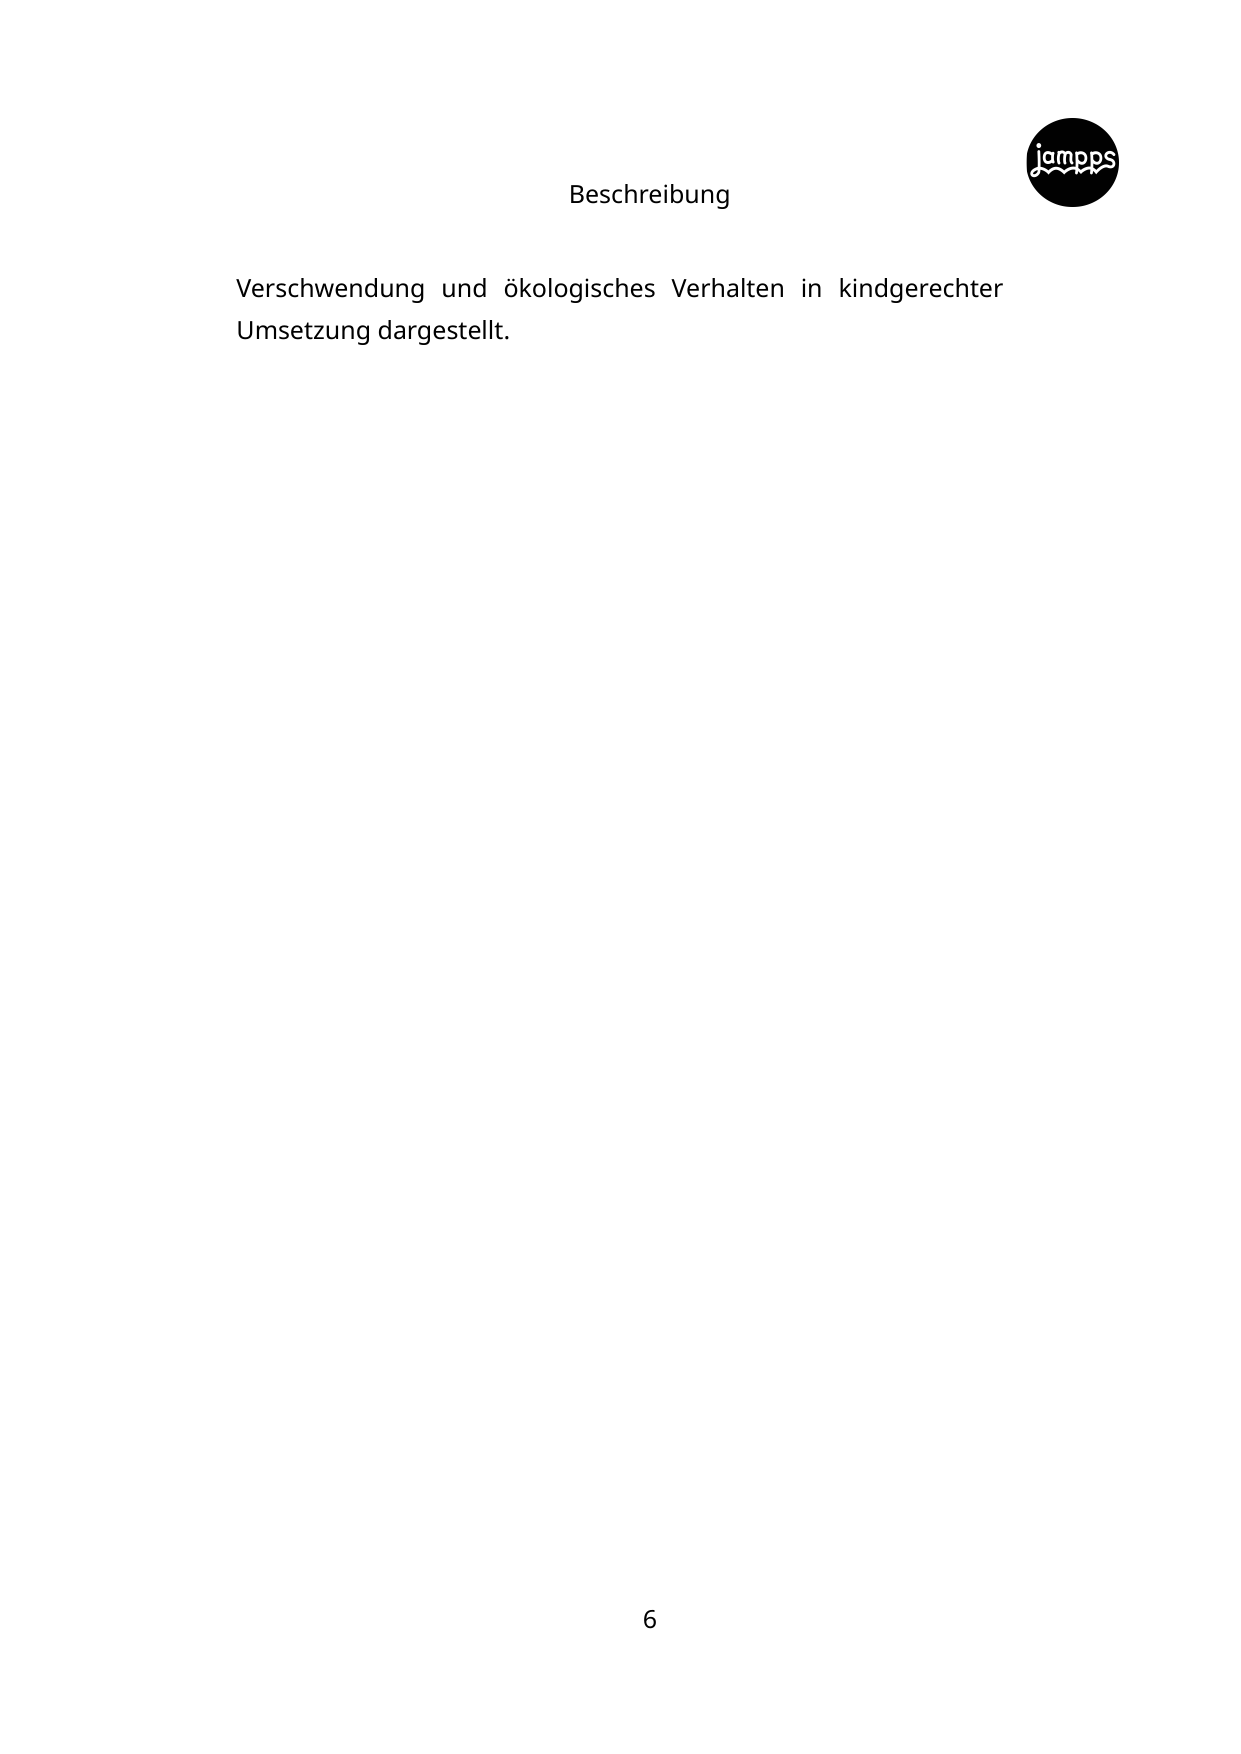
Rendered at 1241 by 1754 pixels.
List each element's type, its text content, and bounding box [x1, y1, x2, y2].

picture [1026, 118, 1119, 207]
text Verschwendung und ökologisches Verhalten in kindgerechter Umsetzung dargestellt. [236, 270, 1004, 347]
